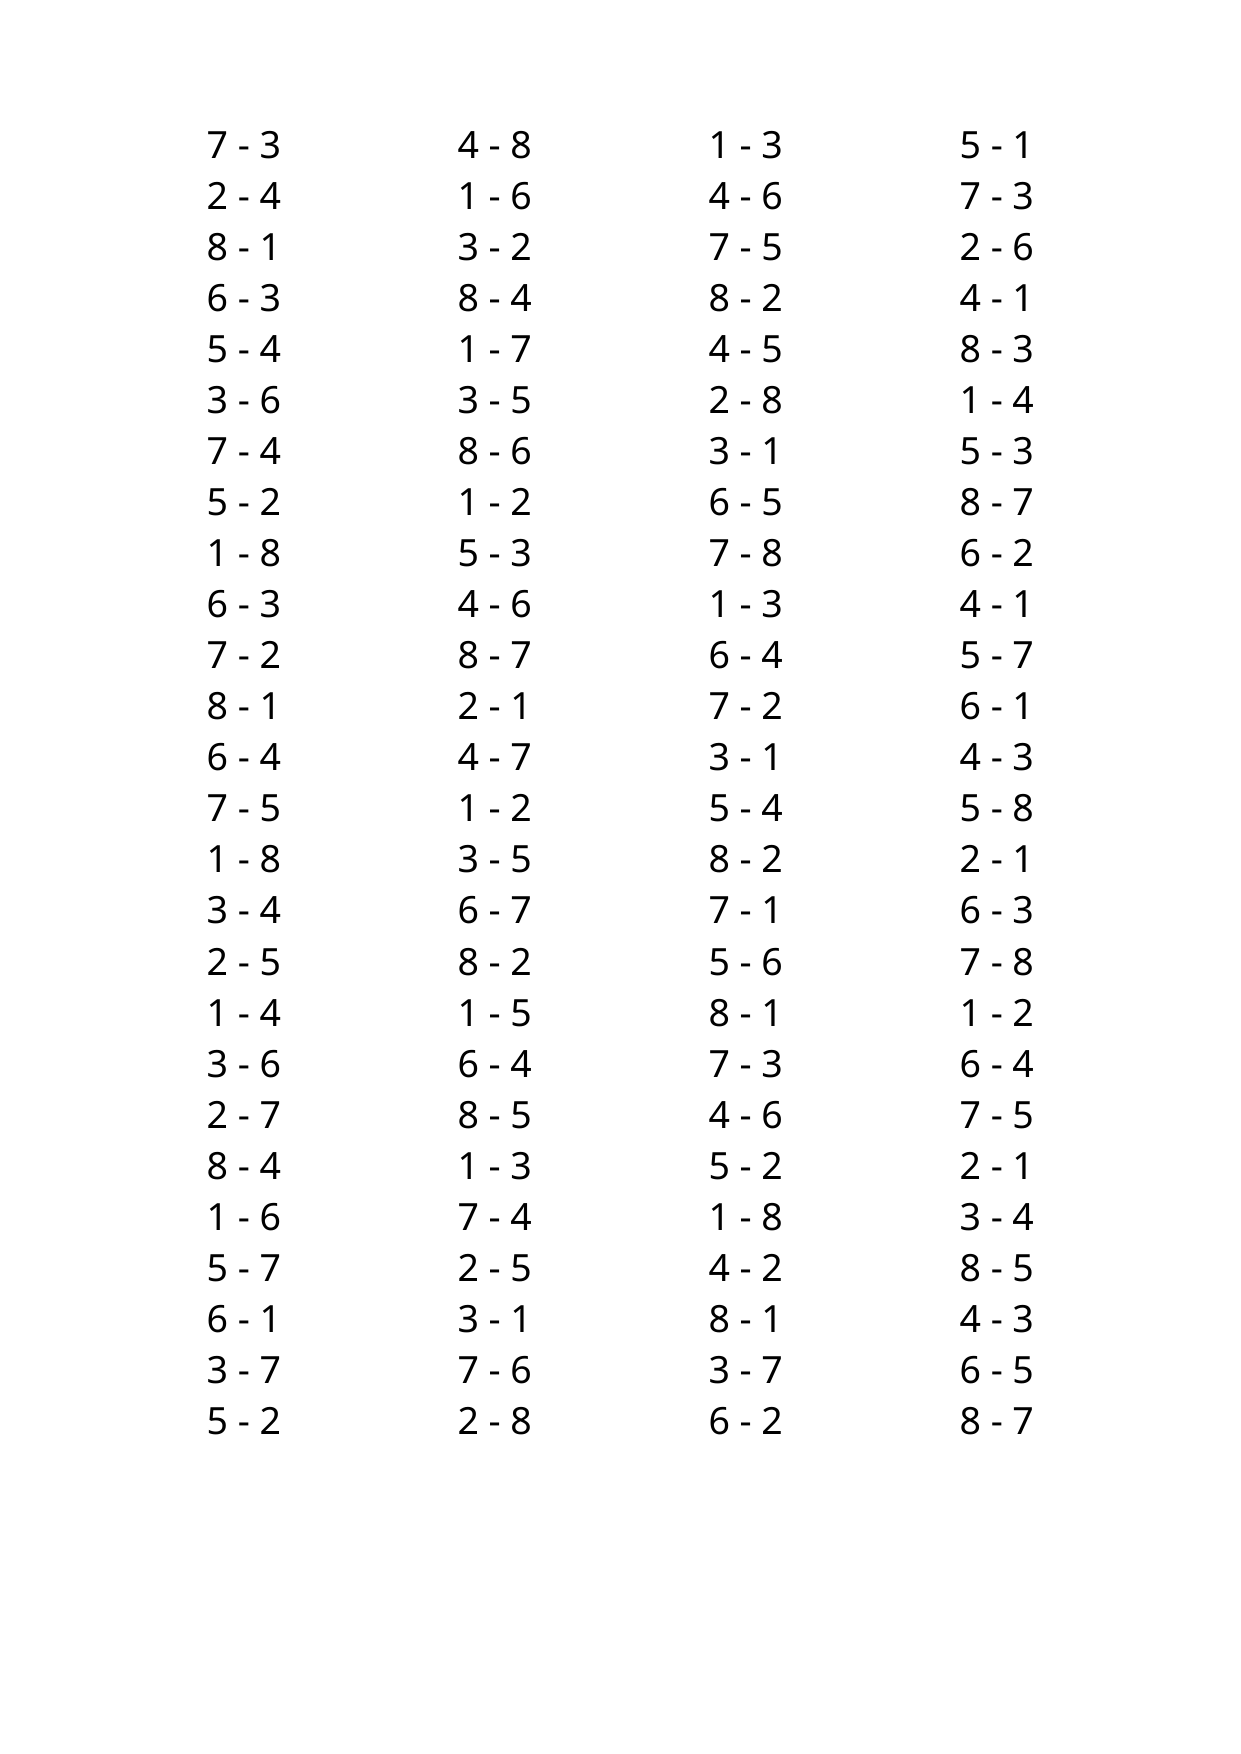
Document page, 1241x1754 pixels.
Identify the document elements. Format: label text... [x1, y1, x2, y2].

text 8 - 7 [369, 628, 620, 679]
text 7 - 4 [118, 424, 369, 475]
text 7 - 1 [620, 884, 871, 935]
text 5 - 2 [118, 475, 369, 526]
text 8 - 5 [871, 1241, 1122, 1292]
text 1 - 2 [369, 782, 620, 833]
text 6 - 1 [871, 679, 1122, 731]
text 1 - 2 [871, 986, 1122, 1037]
text 6 - 3 [118, 577, 369, 628]
text 3 - 6 [118, 1037, 369, 1088]
text 1 - 3 [620, 577, 871, 628]
text 2 - 1 [871, 833, 1122, 884]
text 4 - 1 [871, 271, 1122, 322]
text 5 - 2 [620, 1139, 871, 1190]
text 8 - 4 [118, 1139, 369, 1190]
text 2 - 8 [620, 373, 871, 424]
text 2 - 1 [369, 679, 620, 731]
text 3 - 1 [620, 731, 871, 782]
text 6 - 5 [620, 475, 871, 526]
text 1 - 7 [369, 322, 620, 373]
text 4 - 6 [369, 577, 620, 628]
text 7 - 5 [118, 782, 369, 833]
text 8 - 4 [369, 271, 620, 322]
text 6 - 7 [369, 884, 620, 935]
text 3 - 1 [620, 424, 871, 475]
text 6 - 4 [118, 731, 369, 782]
text 5 - 6 [620, 935, 871, 986]
text 5 - 7 [118, 1241, 369, 1292]
text 3 - 5 [369, 833, 620, 884]
text 3 - 4 [871, 1190, 1122, 1241]
text 7 - 4 [369, 1190, 620, 1241]
text 6 - 4 [620, 628, 871, 679]
text 7 - 3 [620, 1037, 871, 1088]
text 8 - 7 [871, 1394, 1122, 1445]
text 6 - 3 [118, 271, 369, 322]
text 1 - 3 [369, 1139, 620, 1190]
text 8 - 1 [620, 1292, 871, 1343]
text 7 - 6 [369, 1343, 620, 1394]
text 5 - 3 [871, 424, 1122, 475]
text 8 - 3 [871, 322, 1122, 373]
text 4 - 5 [620, 322, 871, 373]
text 3 - 6 [118, 373, 369, 424]
text 2 - 5 [118, 935, 369, 986]
text 2 - 6 [871, 220, 1122, 271]
text 1 - 8 [620, 1190, 871, 1241]
text 7 - 2 [620, 679, 871, 731]
text 3 - 7 [620, 1343, 871, 1394]
text 3 - 7 [118, 1343, 369, 1394]
text 1 - 4 [871, 373, 1122, 424]
text 1 - 6 [118, 1190, 369, 1241]
text 6 - 4 [871, 1037, 1122, 1088]
text 3 - 1 [369, 1292, 620, 1343]
text 5 - 3 [369, 526, 620, 577]
text 1 - 2 [369, 475, 620, 526]
text 1 - 6 [369, 169, 620, 220]
text 7 - 5 [620, 220, 871, 271]
text 1 - 5 [369, 986, 620, 1037]
text 5 - 7 [871, 628, 1122, 679]
text 8 - 2 [620, 271, 871, 322]
text 6 - 3 [871, 884, 1122, 935]
text 2 - 1 [871, 1139, 1122, 1190]
text 7 - 2 [118, 628, 369, 679]
text 6 - 5 [871, 1343, 1122, 1394]
text 4 - 3 [871, 1292, 1122, 1343]
text 4 - 6 [620, 1088, 871, 1139]
text 4 - 6 [620, 169, 871, 220]
text 2 - 8 [369, 1394, 620, 1445]
text 8 - 1 [118, 220, 369, 271]
text 8 - 6 [369, 424, 620, 475]
text 5 - 1 [871, 118, 1122, 169]
text 5 - 4 [118, 322, 369, 373]
text 6 - 2 [871, 526, 1122, 577]
text 4 - 2 [620, 1241, 871, 1292]
text 1 - 8 [118, 526, 369, 577]
text 7 - 5 [871, 1088, 1122, 1139]
text 4 - 3 [871, 731, 1122, 782]
text 5 - 8 [871, 782, 1122, 833]
text 8 - 1 [118, 679, 369, 731]
text 7 - 8 [871, 935, 1122, 986]
text 2 - 5 [369, 1241, 620, 1292]
text 8 - 2 [620, 833, 871, 884]
text 7 - 3 [871, 169, 1122, 220]
text 4 - 7 [369, 731, 620, 782]
text 7 - 3 [118, 118, 369, 169]
text 6 - 1 [118, 1292, 369, 1343]
text 5 - 4 [620, 782, 871, 833]
text 4 - 8 [369, 118, 620, 169]
text 7 - 8 [620, 526, 871, 577]
text 2 - 4 [118, 169, 369, 220]
text 8 - 2 [369, 935, 620, 986]
text 1 - 3 [620, 118, 871, 169]
text 3 - 4 [118, 884, 369, 935]
text 6 - 2 [620, 1394, 871, 1445]
text 3 - 2 [369, 220, 620, 271]
text 8 - 7 [871, 475, 1122, 526]
text 5 - 2 [118, 1394, 369, 1445]
text 1 - 8 [118, 833, 369, 884]
text 8 - 5 [369, 1088, 620, 1139]
text 6 - 4 [369, 1037, 620, 1088]
text 3 - 5 [369, 373, 620, 424]
text 2 - 7 [118, 1088, 369, 1139]
text 1 - 4 [118, 986, 369, 1037]
text 4 - 1 [871, 577, 1122, 628]
text 8 - 1 [620, 986, 871, 1037]
